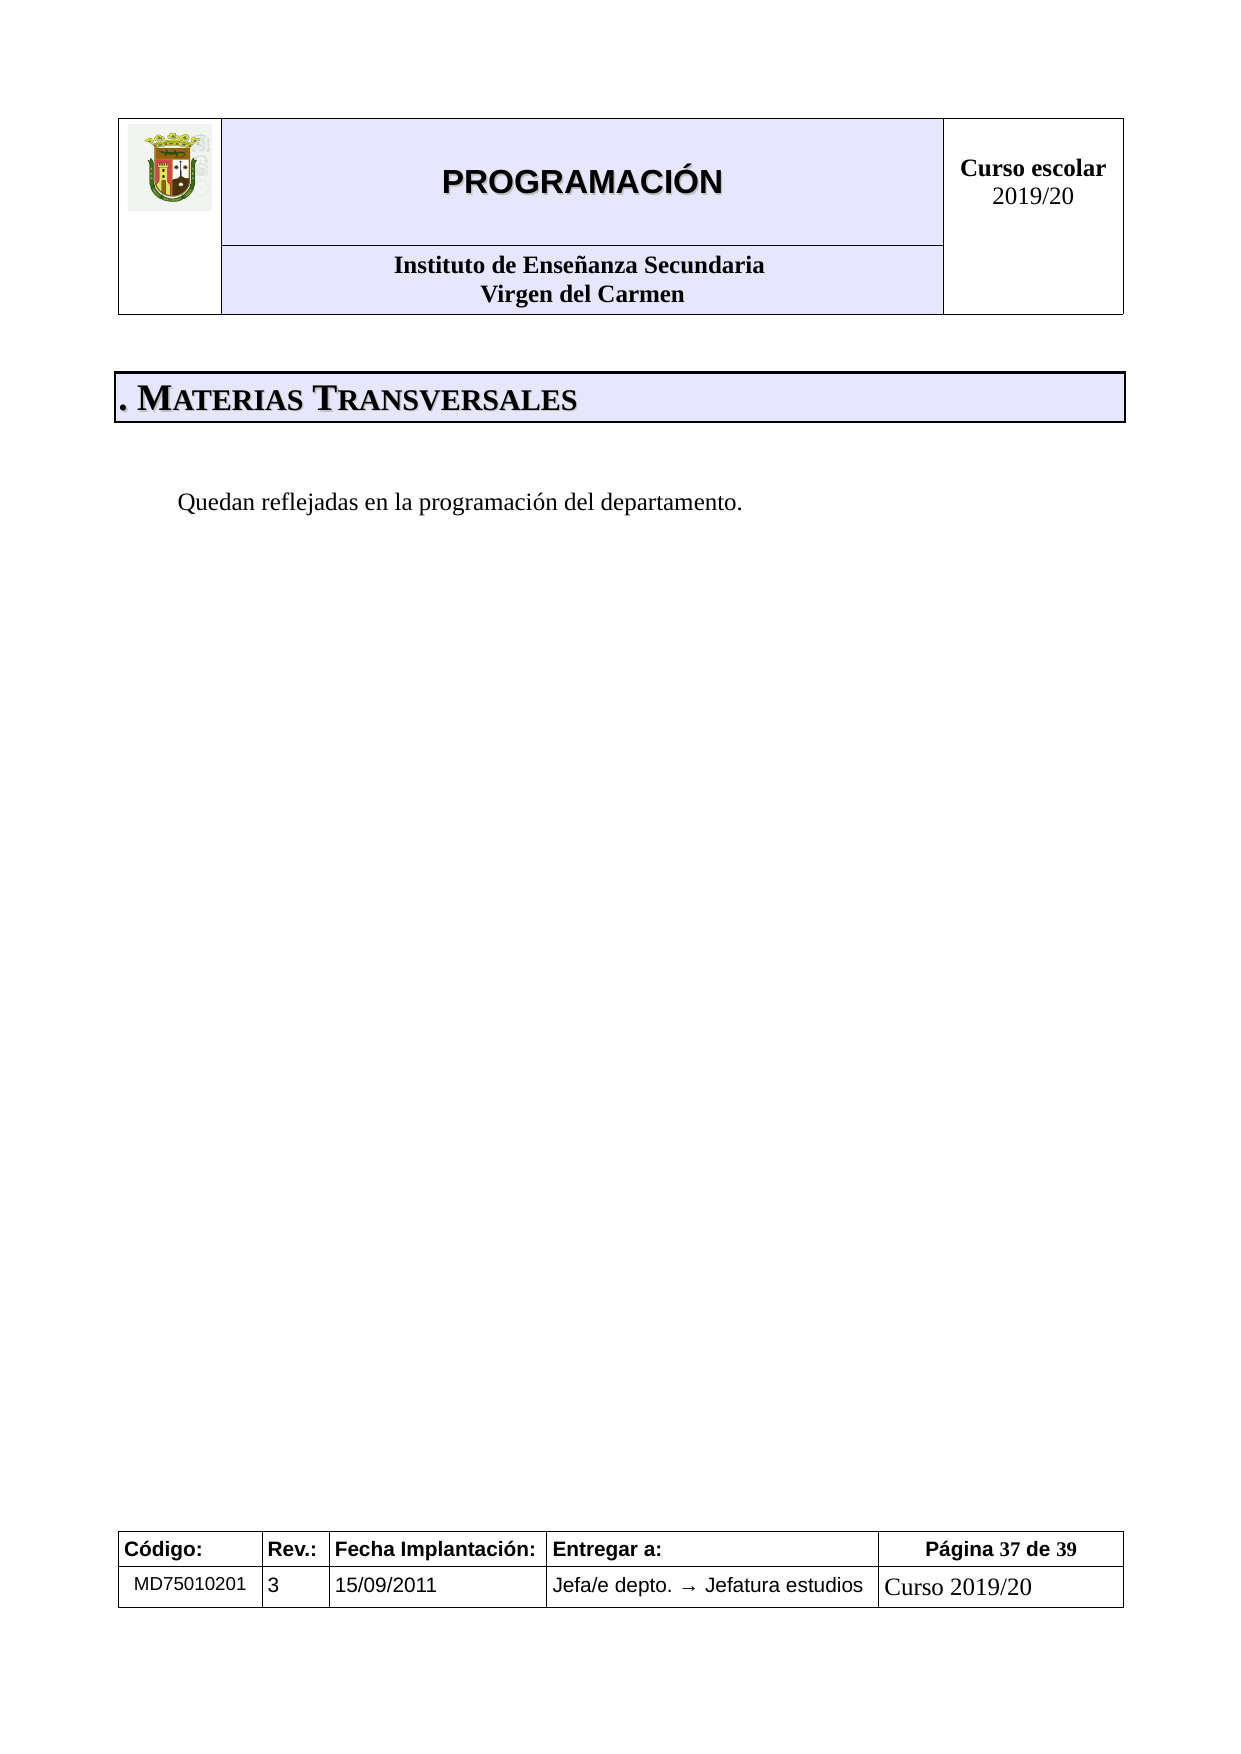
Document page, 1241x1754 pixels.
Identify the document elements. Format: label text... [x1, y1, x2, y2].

subtitle Materias Transversales [116, 374, 1124, 421]
text Quedan reflejadas en la programación del departamento. [118, 487, 1122, 516]
picture [127, 124, 213, 211]
